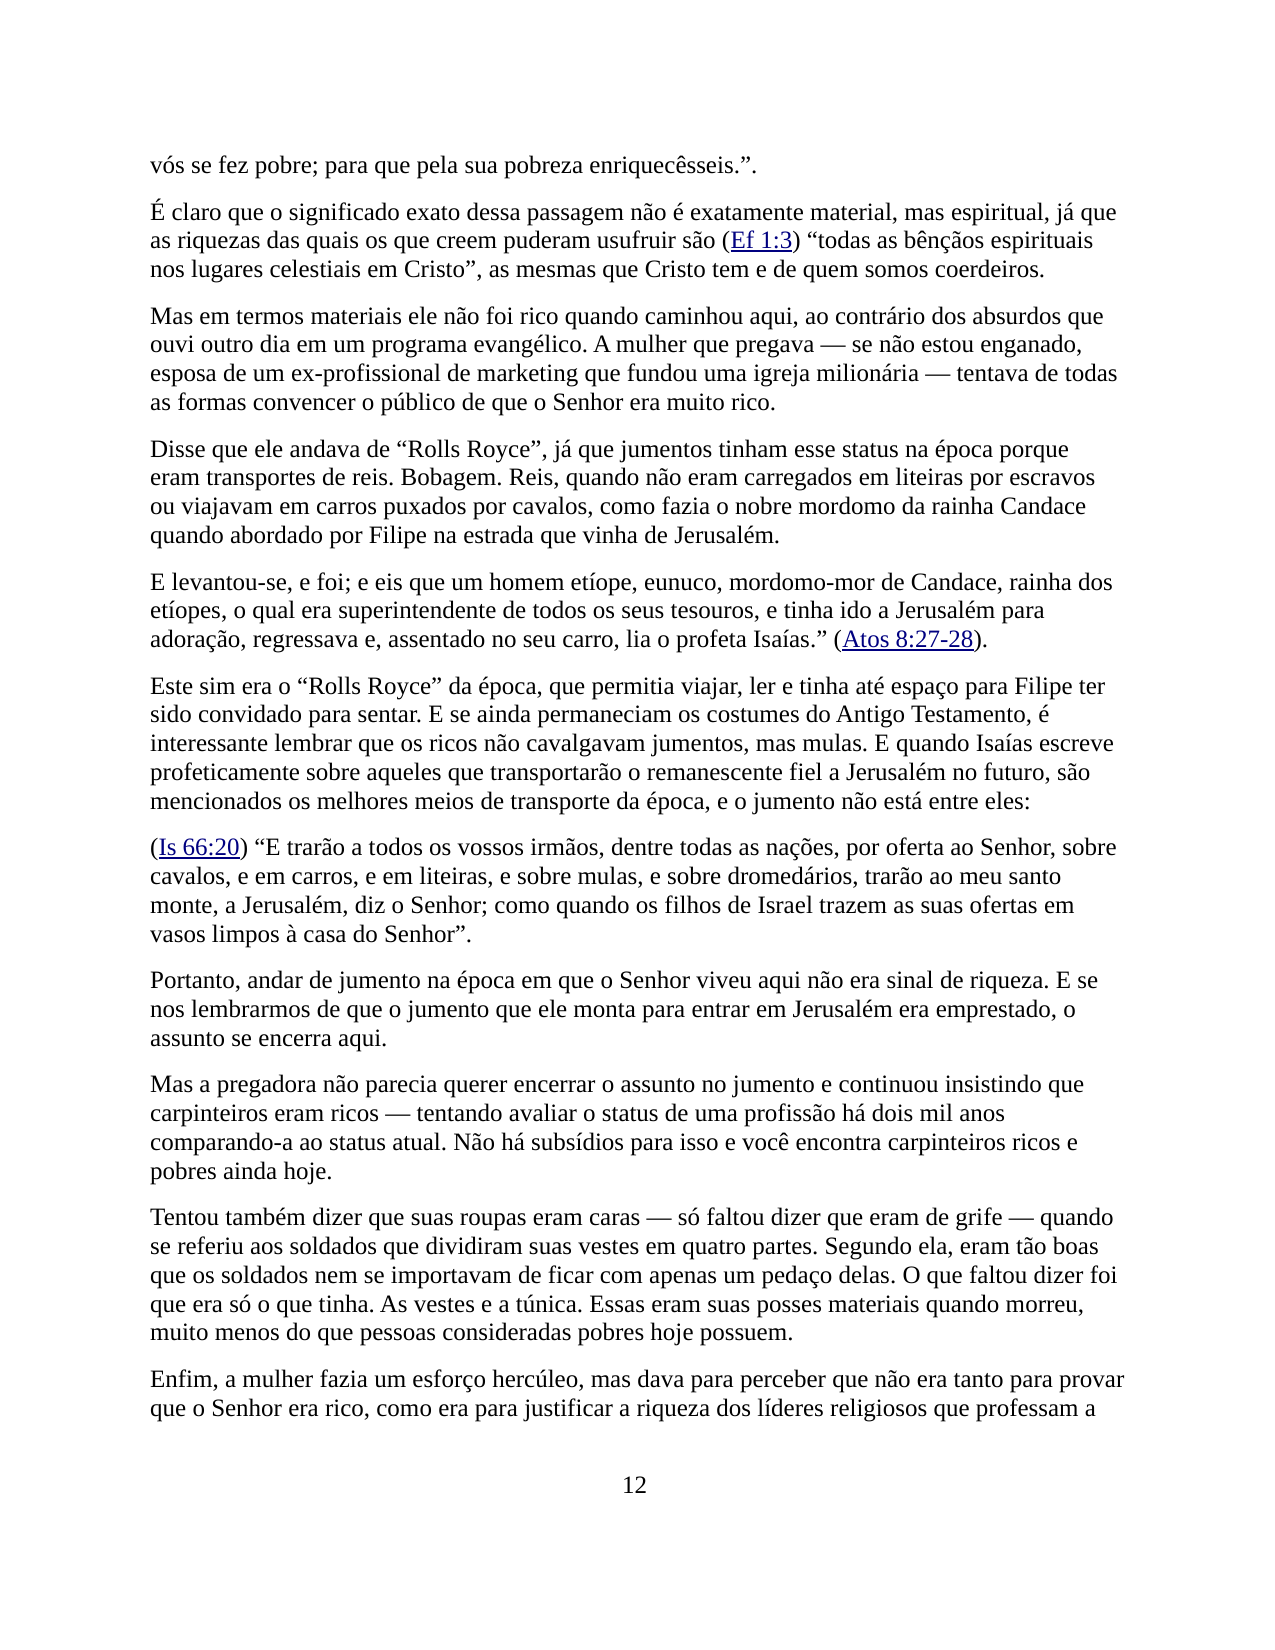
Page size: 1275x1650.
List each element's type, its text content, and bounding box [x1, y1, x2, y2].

text vós se fez pobre; para que pela sua pobreza enriquecêsseis.”. [150, 150, 1125, 179]
text É claro que o significado exato dessa passagem não é exatamente material, mas espiritual, já que as riquezas das quais os que creem puderam usufruir são (Ef 1:3) “todas as bênçãos espirituais nos lugares celestiais em Cristo”, as mesmas que Cristo tem e de quem somos coerdeiros. [150, 197, 1125, 283]
text Este sim era o “Rolls Royce” da época, que permitia viajar, ler e tinha até espaço para Filipe ter sido convidado para sentar. E se ainda permaneciam os costumes do Antigo Testamento, é interessante lembrar que os ricos não cavalgavam jumentos, mas mulas. E quando Isaías escreve profeticamente sobre aqueles que transportarão o remanescente fiel a Jerusalém no futuro, são mencionados os melhores meios de transporte da época, e o jumento não está entre eles: [150, 671, 1125, 814]
text Mas em termos materiais ele não foi rico quando caminhou aqui, ao contrário dos absurdos que ouvi outro dia em um programa evangélico. A mulher que pregava — se não estou enganado, esposa de um ex-profissional de marketing que fundou uma igreja milionária — tentava de todas as formas convencer o público de que o Senhor era muito rico. [150, 301, 1125, 416]
text Mas a pregadora não parecia querer encerrar o assunto no jumento e continuou insistindo que carpinteiros eram ricos — tentando avaliar o status de uma profissão há dois mil anos comparando-a ao status atual. Não há subsídios para isso e você encontra carpinteiros ricos e pobres ainda hoje. [150, 1069, 1125, 1184]
text Disse que ele andava de “Rolls Royce”, já que jumentos tinham esse status na época porque eram transportes de reis. Bobagem. Reis, quando não eram carregados em liteiras por escravos ou viajavam em carros puxados por cavalos, como fazia o nobre mordomo da rainha Candace quando abordado por Filipe na estrada que vinha de Jerusalém. [150, 434, 1125, 549]
text E levantou-se, e foi; e eis que um homem etíope, eunuco, mordomo-mor de Candace, rainha dos etíopes, o qual era superintendente de todos os seus tesouros, e tinha ido a Jerusalém para adoração, regressava e, assentado no seu carro, lia o profeta Isaías.” (Atos 8:27-28). [150, 567, 1125, 653]
text (Is 66:20) “E trarão a todos os vossos irmãos, dentre todas as nações, por oferta ao Senhor, sobre cavalos, e em carros, e em liteiras, e sobre mulas, e sobre dromedários, trarão ao meu santo monte, a Jerusalém, diz o Senhor; como quando os filhos de Israel trazem as suas ofertas em vasos limpos à casa do Senhor”. [150, 832, 1125, 947]
text Tentou também dizer que suas roupas eram caras — só faltou dizer que eram de grife — quando se referiu aos soldados que dividiram suas vestes em quatro partes. Segundo ela, eram tão boas que os soldados nem se importavam de ficar com apenas um pedaço delas. O que faltou dizer foi que era só o que tinha. As vestes e a túnica. Essas eram suas posses materiais quando morreu, muito menos do que pessoas consideradas pobres hoje possuem. [150, 1202, 1125, 1346]
text Enfim, a mulher fazia um esforço hercúleo, mas dava para perceber que não era tanto para provar que o Senhor era rico, como era para justificar a riqueza dos líderes religiosos que professam a [150, 1364, 1125, 1422]
text Portanto, andar de jumento na época em que o Senhor viveu aqui não era sinal de riqueza. E se nos lembrarmos de que o jumento que ele monta para entrar em Jerusalém era emprestado, o assunto se encerra aqui. [150, 965, 1125, 1052]
